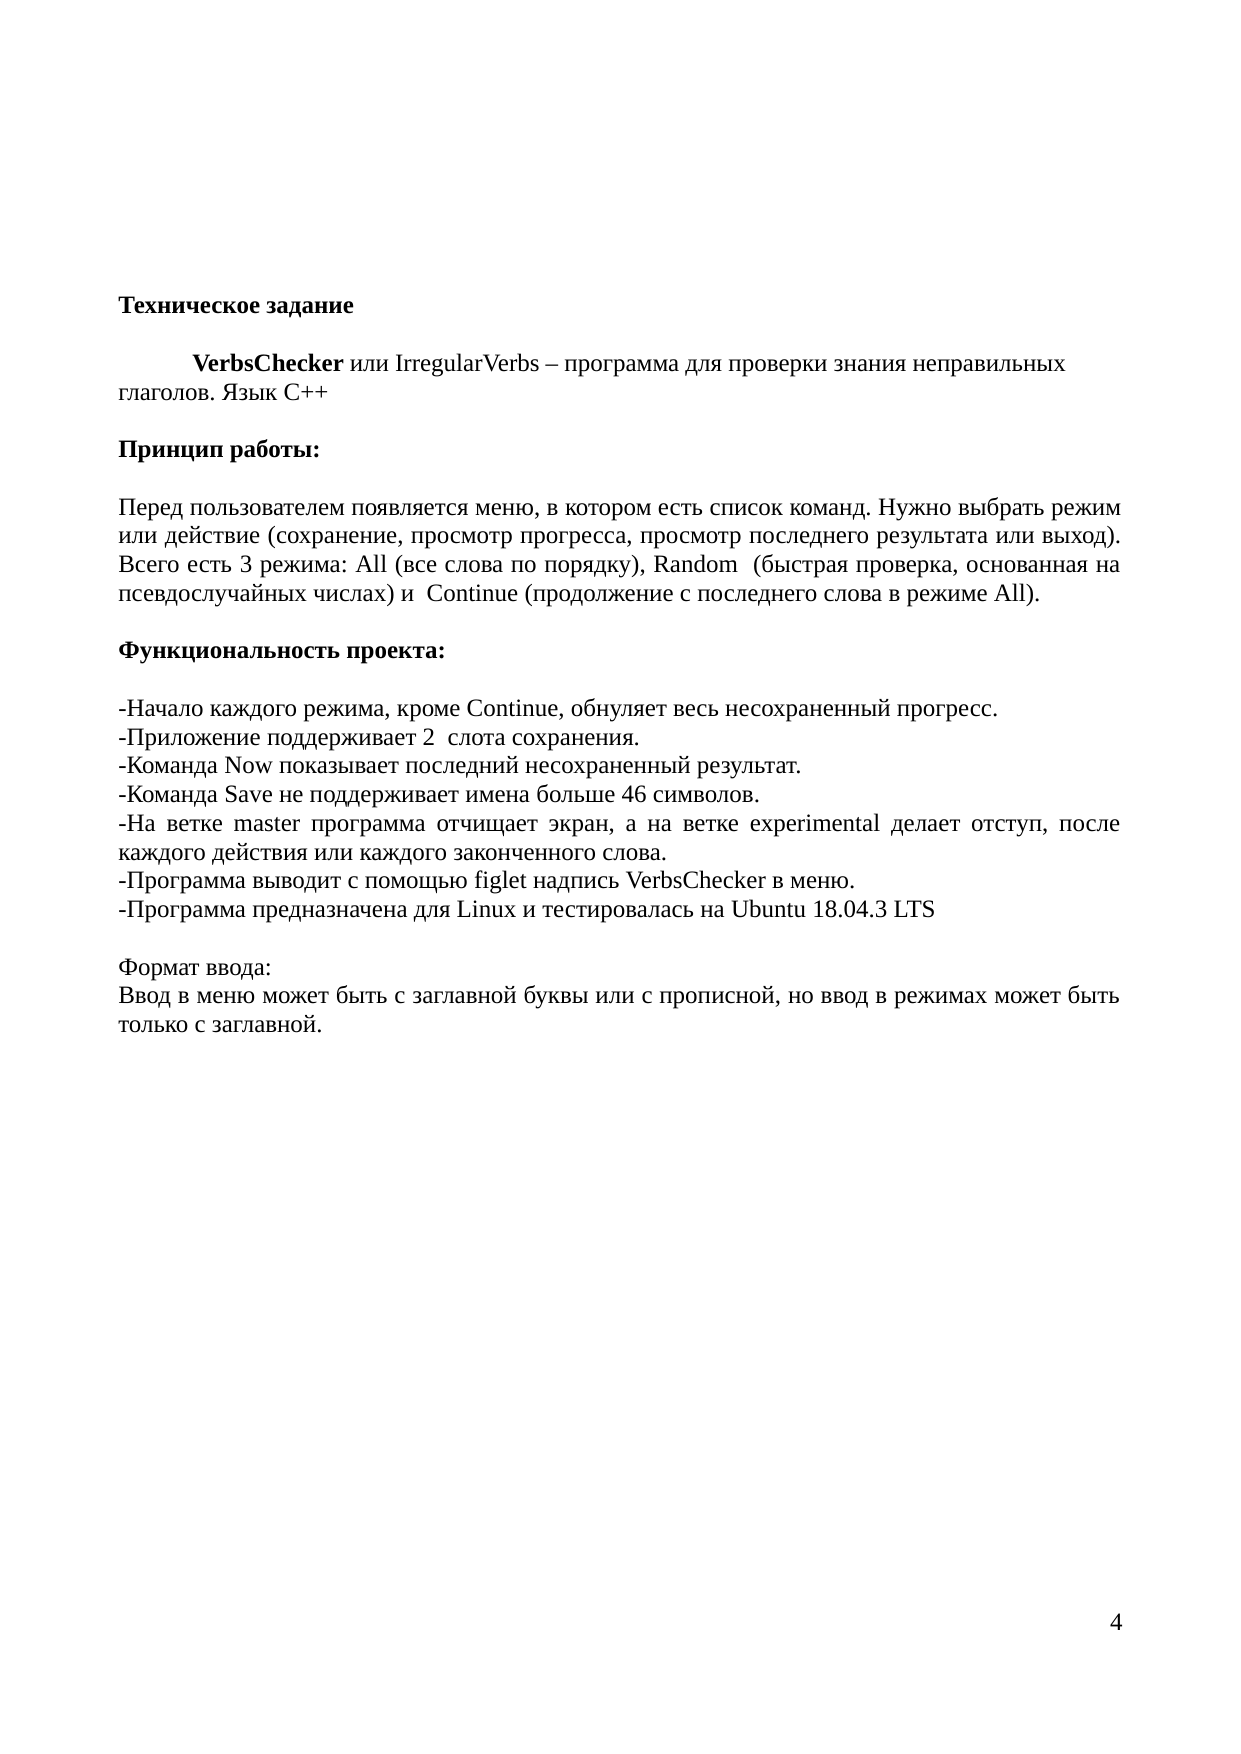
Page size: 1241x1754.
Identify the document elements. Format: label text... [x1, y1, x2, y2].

text Техническое задание [118, 291, 1122, 319]
text VerbsChecker или IrregularVerbs – программа для проверки знания неправильных глаголов. Язык С++ [118, 348, 1122, 434]
text Перед пользователем появляется меню, в котором есть список команд. Нужно выбрать режим или действие (сохранение, просмотр прогресса, просмотр последнего результата или выход). Всего есть 3 режима: All (все слова по порядку), Random (быстрая проверка, основанная на псевдослучайных числах) и Continue (продолжение с последнего слова в режиме All). [118, 463, 1122, 607]
text Формат ввода: [118, 952, 1122, 981]
text -Программа предназначена для Linux и тестировалась на Ubuntu 18.04.3 LTS [118, 894, 1122, 923]
text -Программа выводит с помощью figlet надпись VerbsChecker в меню. [118, 866, 1122, 894]
text Функциональность проекта: [118, 636, 1122, 664]
text Ввод в меню может быть с заглавной буквы или с прописной, но ввод в режимах может быть только с заглавной. [118, 981, 1122, 1038]
text -Приложение поддерживает 2 слота сохранения. [118, 722, 1122, 751]
text -Команда Now показывает последний несохраненный результат. [118, 751, 1122, 779]
text -Команда Save не поддерживает имена больше 46 символов. [118, 779, 1122, 808]
text -На ветке master программа отчищает экран, а на ветке experimental делает отступ, после каждого действия или каждого законченного слова. [118, 808, 1122, 866]
text Принцип работы: [118, 434, 1122, 463]
text -Начало каждого режима, кроме Continue, обнуляет весь несохраненный прогресс. [118, 693, 1122, 722]
